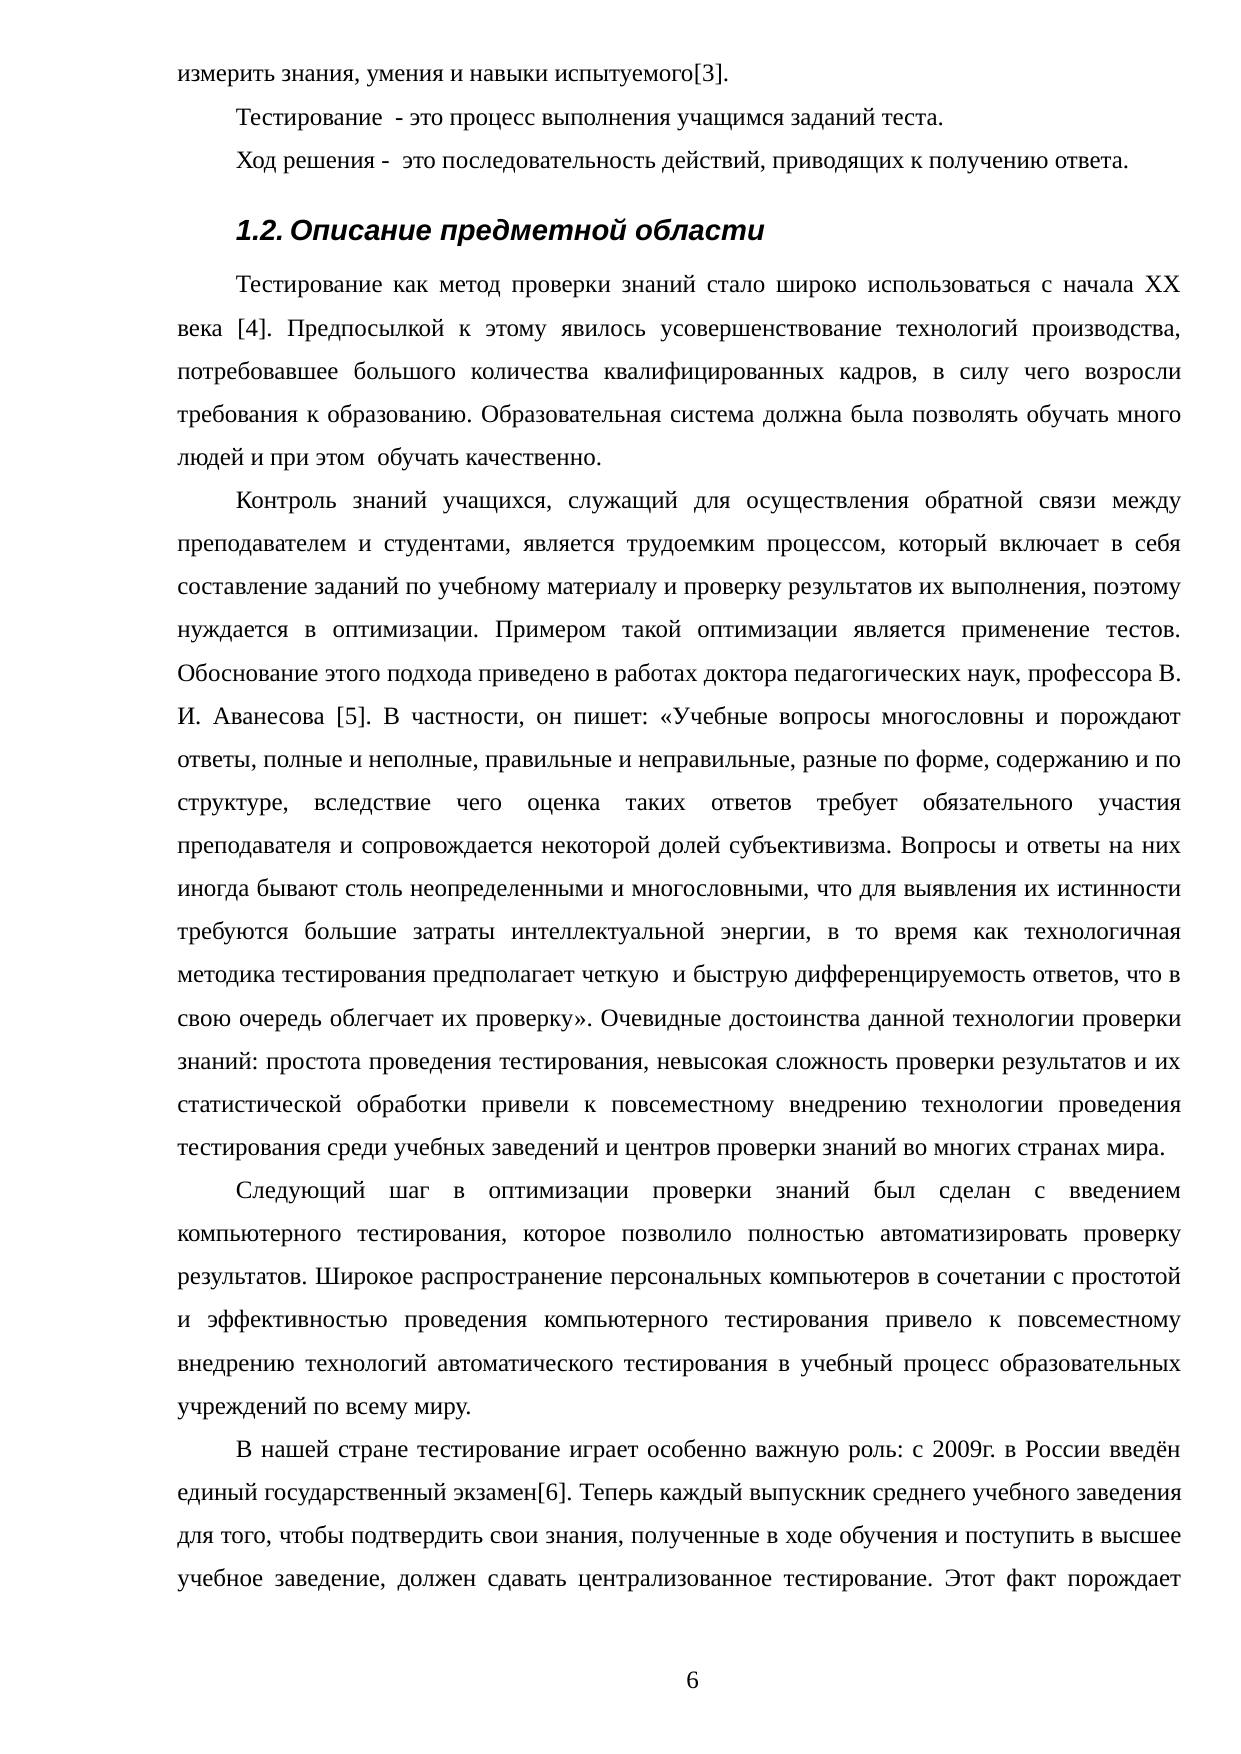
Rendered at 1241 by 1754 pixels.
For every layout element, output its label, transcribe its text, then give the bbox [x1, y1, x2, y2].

text Тестирование как метод проверки знаний стало широко использоваться с начала ХХ века [4]. Предпосылкой к этому явилось усовершенствование технологий производства, потребовавшее большого количества квалифицированных кадров, в силу чего возросли требования к образованию. Образовательная система должна была позволять обучать много людей и при этом обучать качественно. [177, 269, 1182, 471]
text Ход решения - это последовательность действий, приводящих к получению ответа. [177, 145, 1182, 173]
text измерить знания, умения и навыки испытуемого[3]. [177, 58, 1182, 87]
text В нашей стране тестирование играет особенно важную роль: с 2009г. в России введён единый государственный экзамен[6]. Теперь каждый выпускник среднего учебного заведения для того, чтобы подтвердить свои знания, полученные в ходе обучения и поступить в высшее учебное заведение, должен сдавать централизованное тестирование. Этот факт порождает [177, 1434, 1182, 1592]
text Контроль знаний учащихся, служащий для осуществления обратной связи между преподавателем и студентами, является трудоемким процессом, который включает в себя составление заданий по учебному материалу и проверку результатов их выполнения, поэтому нуждается в оптимизации. Примером такой оптимизации является применение тестов. Обоснование этого подхода приведено в работах доктора педагогических наук, профессора В. И. Аванесова [5]. В частности, он пишет: «Учебные вопросы многословны и порождают ответы, полные и неполные, правильные и неправильные, разные по форме, содержанию и по структуре, вследствие чего оценка таких ответов требует обязательного участия преподавателя и сопровождается некоторой долей субъективизма. Вопросы и ответы на них иногда бывают столь неопределенными и многословными, что для выявления их истинности требуются большие затраты интеллектуальной энергии, в то время как технологичная методика тестирования предполагает четкую и быструю дифференцируемость ответов, что в свою очередь облегчает их проверку». Очевидные достоинства данной технологии проверки знаний: простота проведения тестирования, невысокая сложность проверки результатов и их статистической обработки привели к повсеместному внедрению технологии проведения тестирования среди учебных заведений и центров проверки знаний во многих странах мира. [177, 485, 1182, 1161]
text Следующий шаг в оптимизации проверки знаний был сделан с введением компьютерного тестирования, которое позволило полностью автоматизировать проверку результатов. Широкое распространение персональных компьютеров в сочетании с простотой и эффективностью проведения компьютерного тестирования привело к повсеместному внедрению технологий автоматического тестирования в учебный процесс образовательных учреждений по всему миру. [177, 1175, 1182, 1419]
text Тестирование - это процесс выполнения учащимся заданий теста. [177, 102, 1182, 130]
subtitle Описание предметной области [177, 213, 1182, 246]
